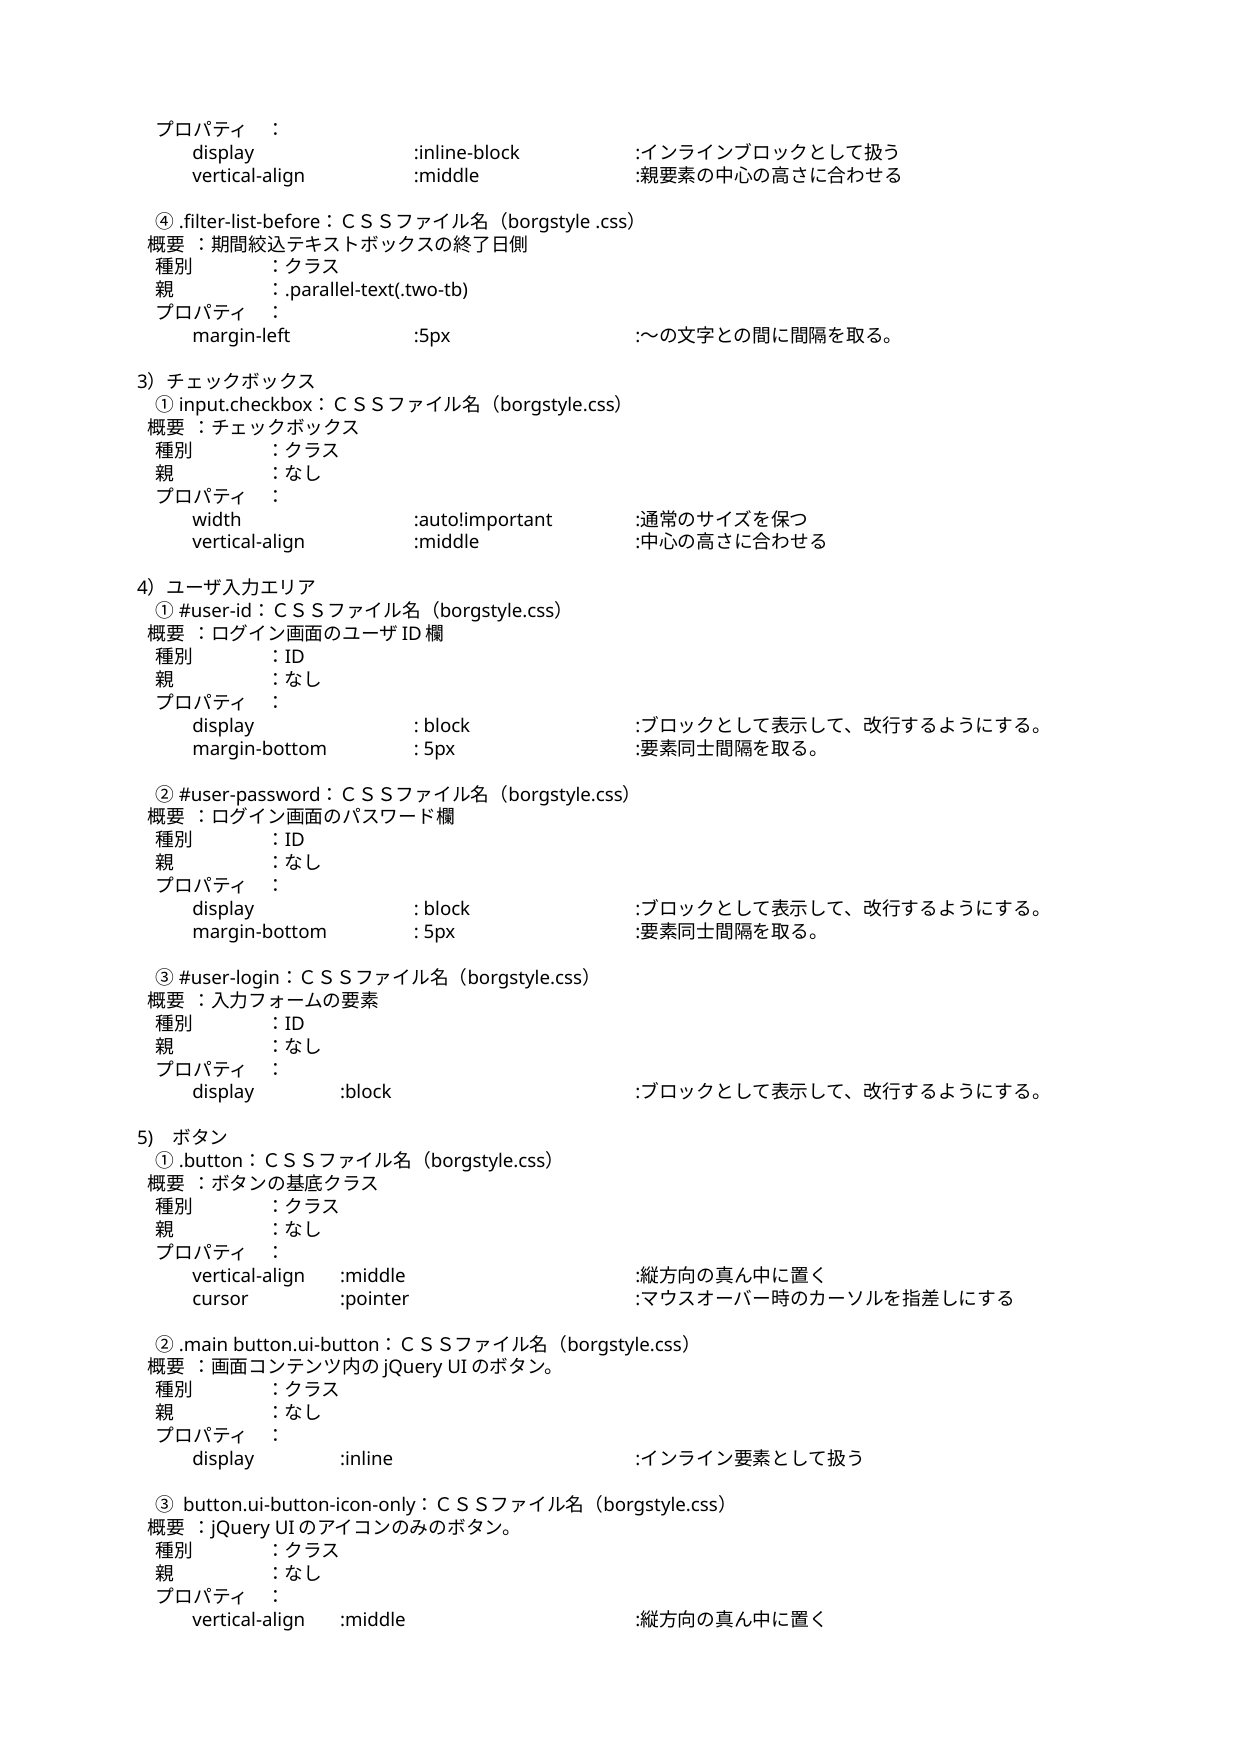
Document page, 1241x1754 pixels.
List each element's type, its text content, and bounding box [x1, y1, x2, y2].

text vertical-align :middle :縦方向の真ん中に置く [118, 1608, 1122, 1631]
text 種別 ：ID [118, 645, 1122, 668]
text プロパティ ： [118, 485, 1122, 508]
text 親 ：なし [118, 462, 1122, 485]
text ① .button：ＣＳＳファイル名（borgstyle.css） [118, 1149, 1122, 1172]
text 概要 ：入力フォームの要素 [118, 989, 1122, 1012]
text vertical-align :middle :縦方向の真ん中に置く [118, 1264, 1122, 1287]
text プロパティ ： [118, 1424, 1122, 1447]
text 種別 ：クラス [118, 1195, 1122, 1218]
text ① #user-id：ＣＳＳファイル名（borgstyle.css） [118, 599, 1122, 622]
text 5) ボタン [118, 1126, 1122, 1149]
text 概要 ：ログイン画面のパスワード欄 [118, 806, 1122, 828]
text display :inline :インライン要素として扱う [118, 1447, 1122, 1470]
text 親 ：なし [118, 1035, 1122, 1058]
text 種別 ：クラス [118, 439, 1122, 462]
text 親 ：なし [118, 1562, 1122, 1585]
text cursor :pointer :マウスオーバー時のカーソルを指差しにする [118, 1287, 1122, 1310]
text 種別 ：クラス [118, 1378, 1122, 1401]
text 親 ：なし [118, 1218, 1122, 1241]
text 概要 ：jQuery UIのアイコンのみのボタン。 [118, 1516, 1122, 1539]
text 親 ：なし [118, 1401, 1122, 1424]
text 種別 ：ID [118, 828, 1122, 851]
text プロパティ ： [118, 301, 1122, 324]
text ③ button.ui-button-icon-only：ＣＳＳファイル名（borgstyle.css） [118, 1493, 1122, 1516]
text margin-left :5px :〜の文字との間に間隔を取る。 [118, 324, 1122, 347]
text プロパティ ： [118, 118, 1122, 141]
text 親 ：.parallel-text(.two-tb) [118, 278, 1122, 301]
text display : block :ブロックとして表示して、改行するようにする。 [118, 897, 1122, 920]
text 種別 ：ID [118, 1012, 1122, 1035]
text 概要 ：チェックボックス [118, 416, 1122, 439]
text ① input.checkbox：ＣＳＳファイル名（borgstyle.css） [118, 393, 1122, 416]
text margin-bottom : 5px :要素同士間隔を取る。 [118, 920, 1122, 943]
text ② #user-password：ＣＳＳファイル名（borgstyle.css） [118, 783, 1122, 806]
text プロパティ ： [118, 1058, 1122, 1081]
text 種別 ：クラス [118, 256, 1122, 278]
text プロパティ ： [118, 1241, 1122, 1264]
text ③ #user-login：ＣＳＳファイル名（borgstyle.css） [118, 966, 1122, 989]
text 4）ユーザ入力エリア [118, 576, 1122, 599]
text 概要 ：期間絞込テキストボックスの終了日側 [118, 233, 1122, 256]
text margin-bottom : 5px :要素同士間隔を取る。 [118, 737, 1122, 760]
text 親 ：なし [118, 668, 1122, 691]
text プロパティ ： [118, 1585, 1122, 1608]
text プロパティ ： [118, 691, 1122, 714]
text vertical-align :middle :親要素の中心の高さに合わせる [118, 164, 1122, 187]
text 概要 ：ボタンの基底クラス [118, 1172, 1122, 1195]
text display :inline-block :インラインブロックとして扱う [118, 141, 1122, 164]
text 親 ：なし [118, 851, 1122, 874]
text 概要 ：画面コンテンツ内のjQuery UIのボタン。 [118, 1356, 1122, 1378]
text ② .main button.ui-button：ＣＳＳファイル名（borgstyle.css） [118, 1333, 1122, 1356]
text 概要 ：ログイン画面のユーザID欄 [118, 622, 1122, 645]
text display : block :ブロックとして表示して、改行するようにする。 [118, 714, 1122, 737]
text プロパティ ： [118, 874, 1122, 897]
text 種別 ：クラス [118, 1539, 1122, 1562]
text vertical-align :middle :中心の高さに合わせる [118, 531, 1122, 553]
text display :block :ブロックとして表示して、改行するようにする。 [118, 1081, 1122, 1103]
text ④ .filter-list-before：ＣＳＳファイル名（borgstyle .css） [118, 210, 1122, 233]
text width :auto!important :通常のサイズを保つ [118, 508, 1122, 531]
text 3）チェックボックス [118, 370, 1122, 393]
